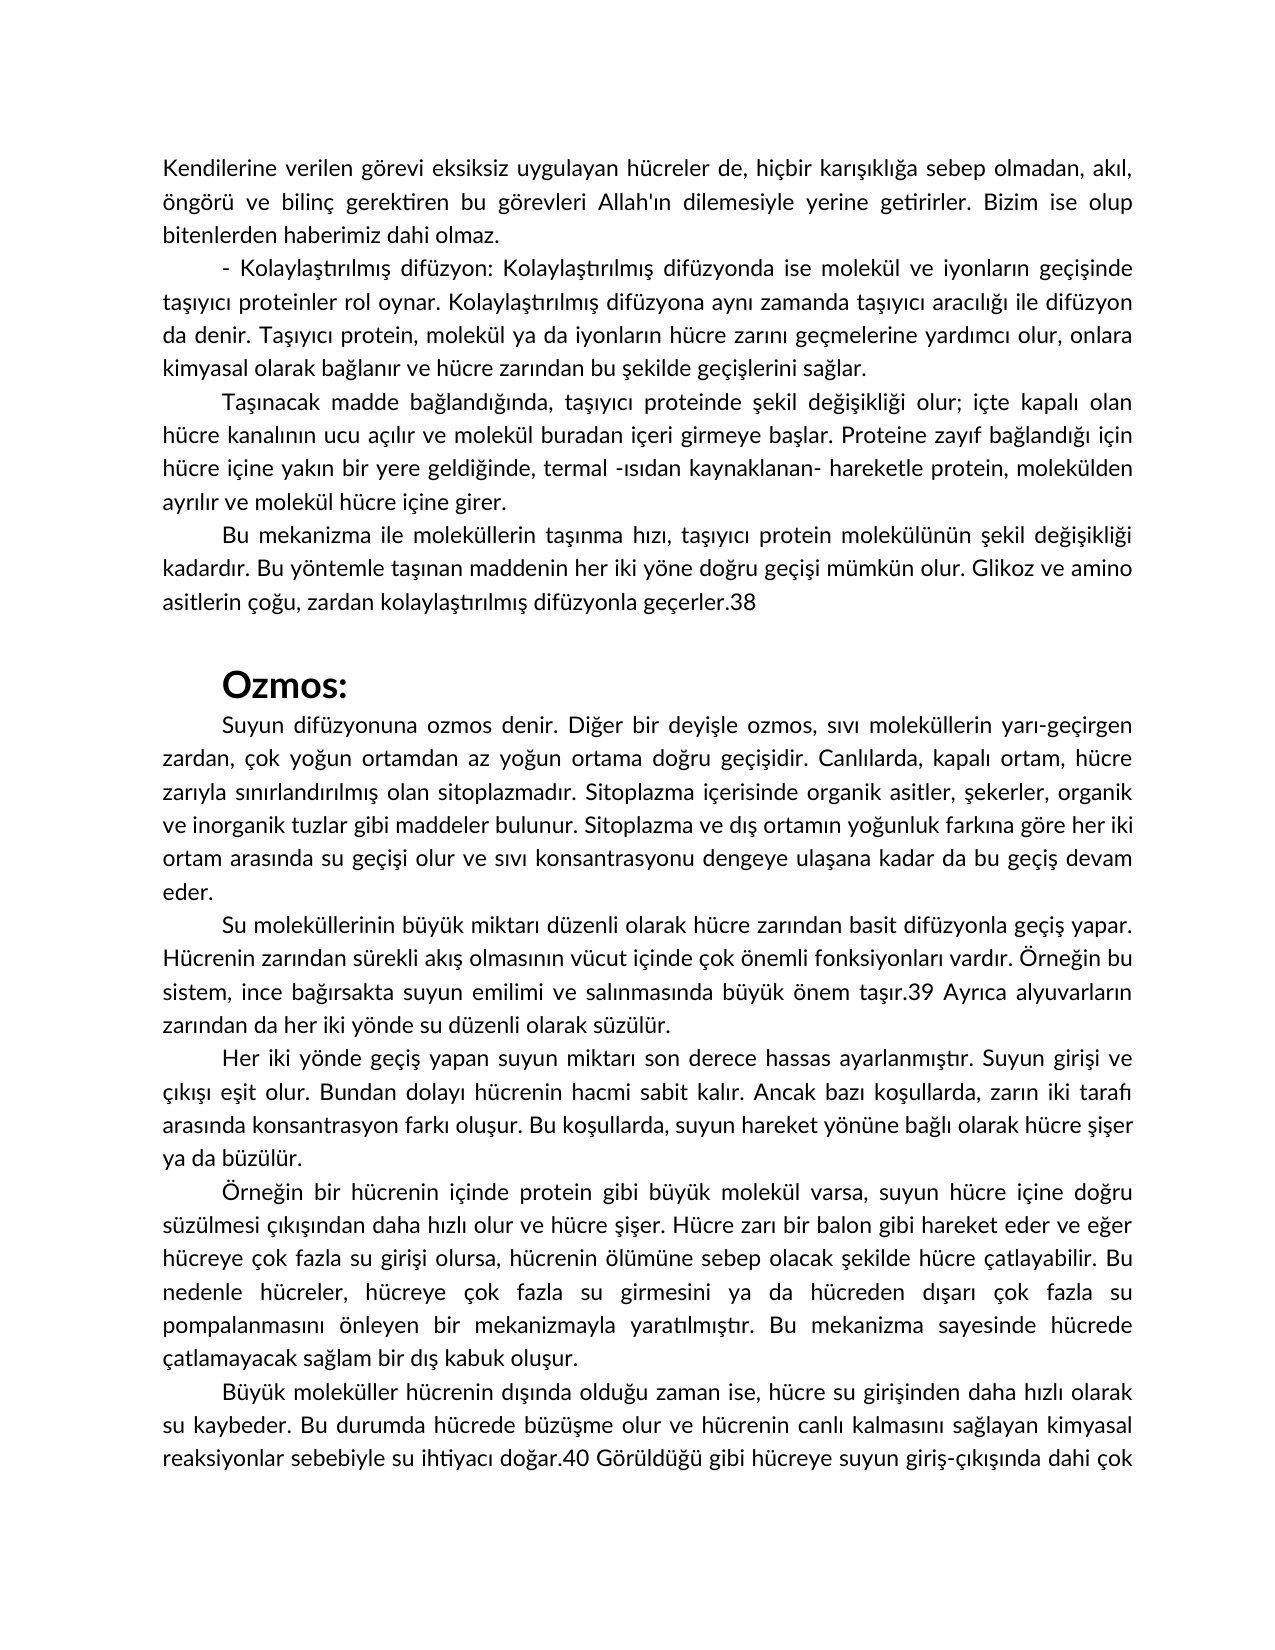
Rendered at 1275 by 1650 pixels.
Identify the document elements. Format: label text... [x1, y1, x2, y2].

text Örneğin bir hücrenin içinde protein gibi büyük molekül varsa, suyun hücre içine doğru süzülmesi çıkışından daha hızlı olur ve hücre şişer. Hücre zarı bir balon gibi hareket eder ve eğer hücreye çok fazla su girişi olursa, hücrenin ölümüne sebep olacak şekilde hücre çatlayabilir. Bu nedenle hücreler, hücreye çok fazla su girmesini ya da hücreden dışarı çok fazla su pompalanmasını önleyen bir mekanizmayla yaratılmıştır. Bu mekanizma sayesinde hücrede çatlamayacak sağlam bir dış kabuk oluşur. [162, 1173, 1134, 1373]
text Bu mekanizma ile moleküllerin taşınma hızı, taşıyıcı protein molekülünün şekil değişikliği kadardır. Bu yöntemle taşınan maddenin her iki yöne doğru geçişi mümkün olur. Glikoz ve amino asitlerin çoğu, zardan kolaylaştırılmış difüzyonla geçerler.38 [162, 517, 1134, 617]
text Büyük moleküller hücrenin dışında olduğu zaman ise, hücre su girişinden daha hızlı olarak su kaybeder. Bu durumda hücrede büzüşme olur ve hücrenin canlı kalmasını sağlayan kimyasal reaksiyonlar sebebiyle su ihtiyacı doğar.40 Görüldüğü gibi hücreye suyun giriş-çıkışında dahi çok [162, 1373, 1134, 1473]
text Su moleküllerinin büyük miktarı düzenli olarak hücre zarından basit difüzyonla geçiş yapar. Hücrenin zarından sürekli akış olmasının vücut içinde çok önemli fonksiyonları vardır. Örneğin bu sistem, ince bağırsakta suyun emilimi ve salınmasında büyük önem taşır.39 Ayrıca alyuvarların zarından da her iki yönde su düzenli olarak süzülür. [162, 907, 1134, 1040]
text Her iki yönde geçiş yapan suyun miktarı son derece hassas ayarlanmıştır. Suyun girişi ve çıkışı eşit olur. Bundan dolayı hücrenin hacmi sabit kalır. Ancak bazı koşullarda, zarın iki tarafı arasında konsantrasyon farkı oluşur. Bu koşullarda, suyun hareket yönüne bağlı olarak hücre şişer ya da büzülür. [162, 1040, 1134, 1173]
text Suyun difüzyonuna ozmos denir. Diğer bir deyişle ozmos, sıvı moleküllerin yarı-geçirgen zardan, çok yoğun ortamdan az yoğun ortama doğru geçişidir. Canlılarda, kapalı ortam, hücre zarıyla sınırlandırılmış olan sitoplazmadır. Sitoplazma içerisinde organik asitler, şekerler, organik ve inorganik tuzlar gibi maddeler bulunur. Sitoplazma ve dış ortamın yoğunluk farkına göre her iki ortam arasında su geçişi olur ve sıvı konsantrasyonu dengeye ulaşana kadar da bu geçiş devam eder. [162, 707, 1134, 907]
text - Kolaylaştırılmış difüzyon: Kolaylaştırılmış difüzyonda ise molekül ve iyonların geçişinde taşıyıcı proteinler rol oynar. Kolaylaştırılmış difüzyona aynı zamanda taşıyıcı aracılığı ile difüzyon da denir. Taşıyıcı protein, molekül ya da iyonların hücre zarını geçmelerine yardımcı olur, onlara kimyasal olarak bağlanır ve hücre zarından bu şekilde geçişlerini sağlar. [162, 250, 1134, 383]
subtitle Ozmos: [162, 662, 1134, 707]
text Taşınacak madde bağlandığında, taşıyıcı proteinde şekil değişikliği olur; içte kapalı olan hücre kanalının ucu açılır ve molekül buradan içeri girmeye başlar. Proteine zayıf bağlandığı için hücre içine yakın bir yere geldiğinde, termal -ısıdan kaynaklanan- hareketle protein, molekülden ayrılır ve molekül hücre içine girer. [162, 383, 1134, 517]
text Kendilerine verilen görevi eksiksiz uygulayan hücreler de, hiçbir karışıklığa sebep olmadan, akıl, öngörü ve bilinç gerektiren bu görevleri Allah'ın dilemesiyle yerine getirirler. Bizim ise olup bitenlerden haberimiz dahi olmaz. [162, 150, 1134, 250]
